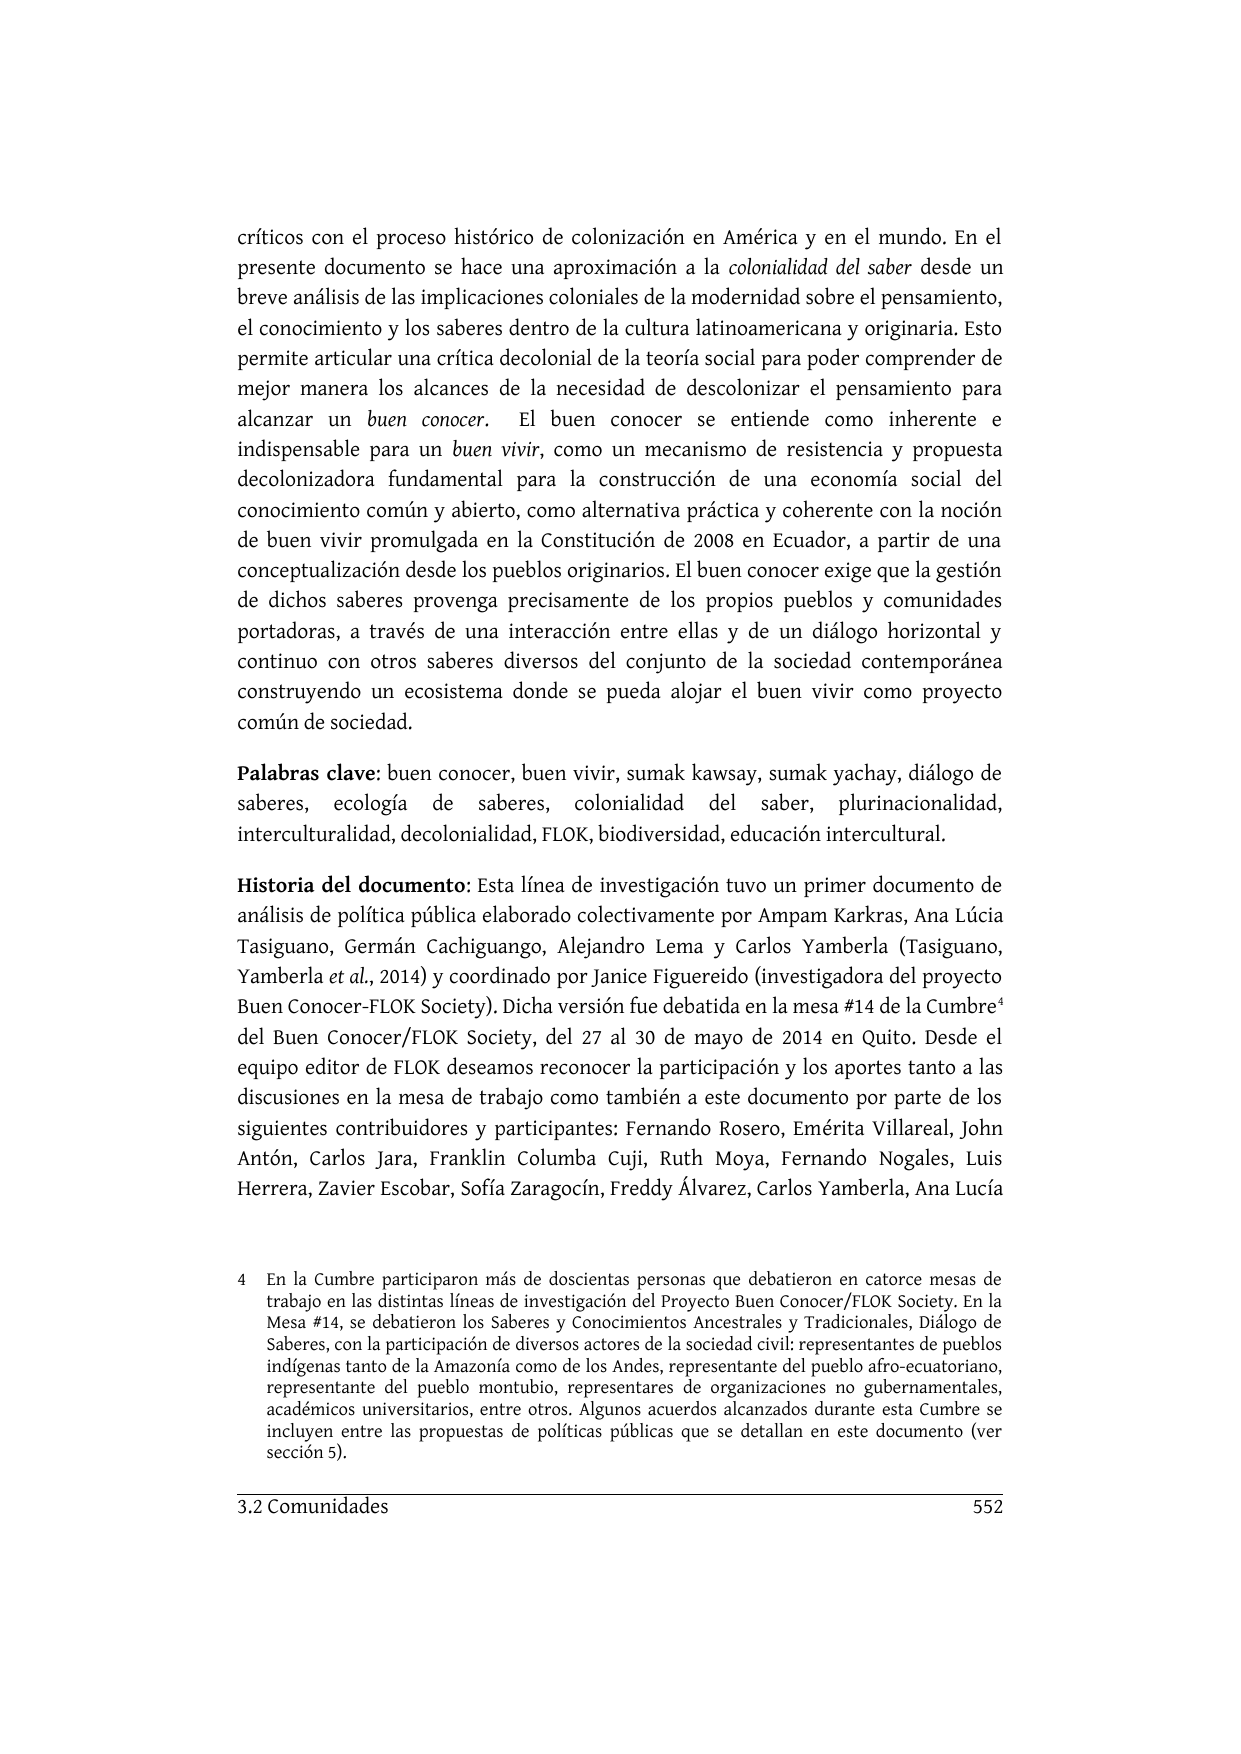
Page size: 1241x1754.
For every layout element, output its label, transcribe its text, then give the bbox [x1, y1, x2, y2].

text Historia del documento: Esta línea de investigación tuvo un primer documento de análisis de política pública elaborado colectivamente por Ampam Karkras, Ana Lúcia Tasiguano, Germán Cachiguango, Alejandro Lema y Carlos Yamberla (Tasiguano, Yamberla et al., 2014) y coordinado por Janice Figuereido (investigadora del proyecto Buen Conocer-FLOK Society). Dicha versión fue debatida en la mesa #14 de la Cumbre del Buen Conocer/FLOK Society, del 27 al 30 de mayo de 2014 en Quito. Desde el equipo editor de FLOK deseamos reconocer la participación y los aportes tanto a las discusiones en la mesa de trabajo como también a este documento por parte de los siguientes contribuidores y participantes: Fernando Rosero, Emérita Villareal, John Antón, Carlos Jara, Franklin Columba Cuji, Ruth Moya, Fernando Nogales, Luis Herrera, Zavier Escobar, Sofía Zaragocín, Freddy Álvarez, Carlos Yamberla, Ana Lucía [237, 873, 1003, 1202]
text críticos con el proceso histórico de colonización en América y en el mundo. En el presente documento se hace una aproximación a la colonialidad del saber desde un breve análisis de las implicaciones coloniales de la modernidad sobre el pensamiento, el conocimiento y los saberes dentro de la cultura latinoamericana y originaria. Esto permite articular una crítica decolonial de la teoría social para poder comprender de mejor manera los alcances de la necesidad de descolonizar el pensamiento para alcanzar un buen conocer. El buen conocer se entiende como inherente e indispensable para un buen vivir, como un mecanismo de resistencia y propuesta decolonizadora fundamental para la construcción de una economía social del conocimiento común y abierto, como alternativa práctica y coherente con la noción de buen vivir promulgada en la Constitución de 2008 en Ecuador, a partir de una conceptualización desde los pueblos originarios. El buen conocer exige que la gestión de dichos saberes provenga precisamente de los propios pueblos y comunidades portadoras, a través de una interacción entre ellas y de un diálogo horizontal y continuo con otros saberes diversos del conjunto de la sociedad contemporánea construyendo un ecosistema donde se pueda alojar el buen vivir como proyecto común de sociedad. [237, 225, 1003, 735]
text Palabras clave: buen conocer, buen vivir, sumak kawsay, sumak yachay, diálogo de saberes, ecología de saberes, colonialidad del saber, plurinacionalidad, interculturalidad, decolonialidad, FLOK, biodiversidad, educación intercultural. [237, 761, 1003, 847]
text En la Cumbre participaron más de doscientas personas que debatieron en catorce mesas de trabajo en las distintas líneas de investigación del Proyecto Buen Conocer/FLOK Society. En la Mesa #14, se debatieron los Saberes y Conocimientos Ancestrales y Tradicionales, Diálogo de Saberes, con la participación de diversos actores de la sociedad civil: representantes de pueblos indígenas tanto de la Amazonía como de los Andes, representante del pueblo afro-ecuatoriano, representante del pueblo montubio, representares de organizaciones no gubernamentales, académicos universitarios, entre otros. Algunos acuerdos alcanzados durante esta Cumbre se incluyen entre las propuestas de políticas públicas que se detallan en este documento (ver sección 5). [237, 1269, 1003, 1464]
